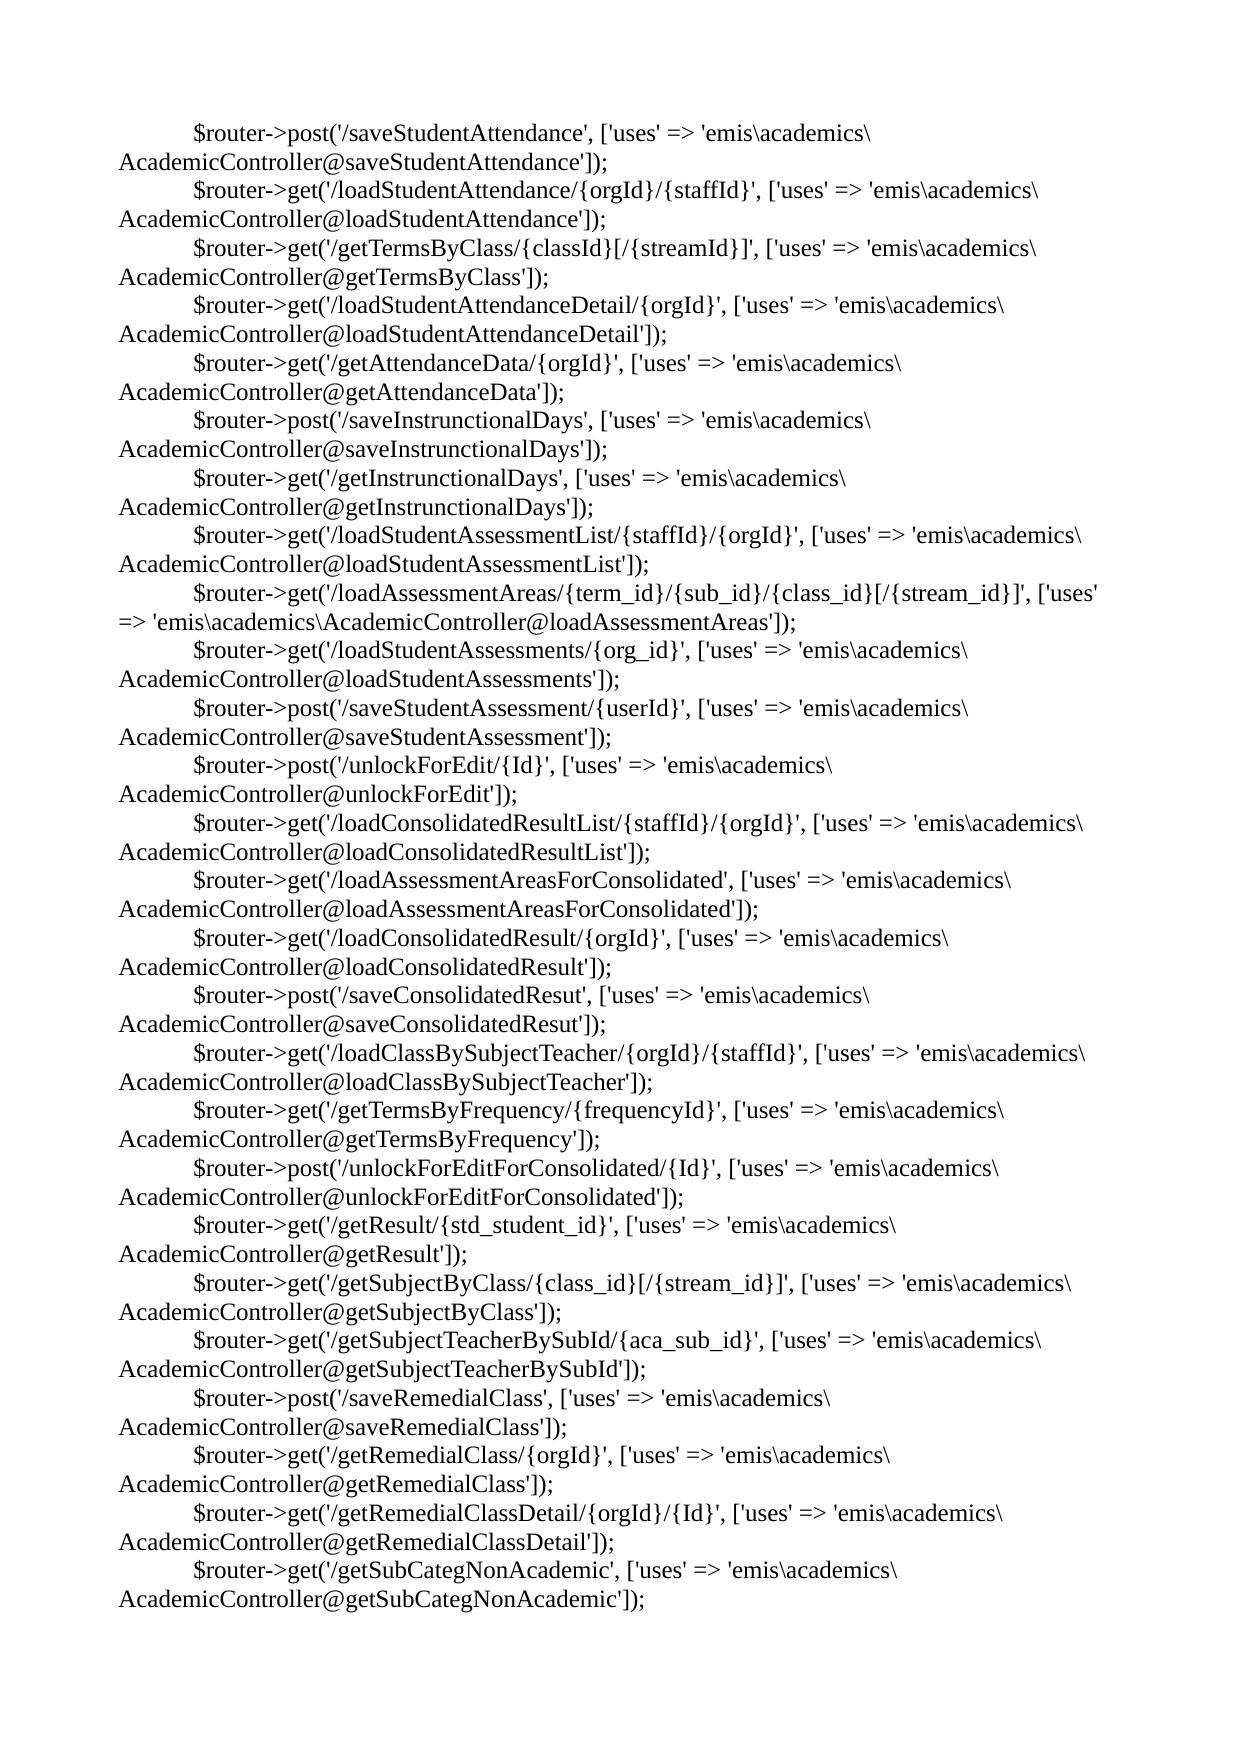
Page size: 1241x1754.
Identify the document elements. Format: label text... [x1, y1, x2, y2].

text $router->get('/getSubjectByClass/{class_id}[/{stream_id}]', ['uses' => 'emis\academics\AcademicController@getSubjectByClass']); [118, 1268, 1122, 1326]
text $router->get('/loadConsolidatedResultList/{staffId}/{orgId}', ['uses' => 'emis\academics\AcademicController@loadConsolidatedResultList']); [118, 808, 1122, 866]
text $router->post('/saveInstrunctionalDays', ['uses' => 'emis\academics\AcademicController@saveInstrunctionalDays']); [118, 406, 1122, 463]
text $router->get('/getResult/{std_student_id}', ['uses' => 'emis\academics\AcademicController@getResult']); [118, 1211, 1122, 1268]
text $router->get('/getSubCategNonAcademic', ['uses' => 'emis\academics\AcademicController@getSubCategNonAcademic']); [118, 1556, 1122, 1613]
text $router->get('/loadStudentAttendanceDetail/{orgId}', ['uses' => 'emis\academics\AcademicController@loadStudentAttendanceDetail']); [118, 291, 1122, 348]
text $router->get('/getAttendanceData/{orgId}', ['uses' => 'emis\academics\AcademicController@getAttendanceData']); [118, 348, 1122, 406]
text $router->get('/loadClassBySubjectTeacher/{orgId}/{staffId}', ['uses' => 'emis\academics\AcademicController@loadClassBySubjectTeacher']); [118, 1038, 1122, 1096]
text $router->post('/saveConsolidatedResut', ['uses' => 'emis\academics\AcademicController@saveConsolidatedResut']); [118, 981, 1122, 1038]
text $router->post('/saveRemedialClass', ['uses' => 'emis\academics\AcademicController@saveRemedialClass']); [118, 1383, 1122, 1441]
text $router->post('/saveStudentAssessment/{userId}', ['uses' => 'emis\academics\AcademicController@saveStudentAssessment']); [118, 693, 1122, 751]
text $router->get('/loadStudentAssessments/{org_id}', ['uses' => 'emis\academics\AcademicController@loadStudentAssessments']); [118, 636, 1122, 693]
text $router->get('/getInstrunctionalDays', ['uses' => 'emis\academics\AcademicController@getInstrunctionalDays']); [118, 463, 1122, 521]
text $router->get('/loadAssessmentAreasForConsolidated', ['uses' => 'emis\academics\AcademicController@loadAssessmentAreasForConsolidated']); [118, 866, 1122, 923]
text $router->get('/loadStudentAttendance/{orgId}/{staffId}', ['uses' => 'emis\academics\AcademicController@loadStudentAttendance']); [118, 176, 1122, 233]
text $router->get('/getTermsByClass/{classId}[/{streamId}]', ['uses' => 'emis\academics\AcademicController@getTermsByClass']); [118, 233, 1122, 291]
text $router->post('/unlockForEditForConsolidated/{Id}', ['uses' => 'emis\academics\AcademicController@unlockForEditForConsolidated']); [118, 1153, 1122, 1211]
text $router->post('/saveStudentAttendance', ['uses' => 'emis\academics\AcademicController@saveStudentAttendance']); [118, 118, 1122, 176]
text $router->get('/getSubjectTeacherBySubId/{aca_sub_id}', ['uses' => 'emis\academics\AcademicController@getSubjectTeacherBySubId']); [118, 1326, 1122, 1383]
text $router->get('/getRemedialClassDetail/{orgId}/{Id}', ['uses' => 'emis\academics\AcademicController@getRemedialClassDetail']); [118, 1498, 1122, 1556]
text $router->post('/unlockForEdit/{Id}', ['uses' => 'emis\academics\AcademicController@unlockForEdit']); [118, 751, 1122, 808]
text $router->get('/getTermsByFrequency/{frequencyId}', ['uses' => 'emis\academics\AcademicController@getTermsByFrequency']); [118, 1096, 1122, 1153]
text $router->get('/loadStudentAssessmentList/{staffId}/{orgId}', ['uses' => 'emis\academics\AcademicController@loadStudentAssessmentList']); [118, 521, 1122, 578]
text $router->get('/loadConsolidatedResult/{orgId}', ['uses' => 'emis\academics\AcademicController@loadConsolidatedResult']); [118, 923, 1122, 981]
text $router->get('/getRemedialClass/{orgId}', ['uses' => 'emis\academics\AcademicController@getRemedialClass']); [118, 1441, 1122, 1498]
text $router->get('/loadAssessmentAreas/{term_id}/{sub_id}/{class_id}[/{stream_id}]', ['uses' => 'emis\academics\AcademicController@loadAssessmentAreas']); [118, 578, 1122, 636]
